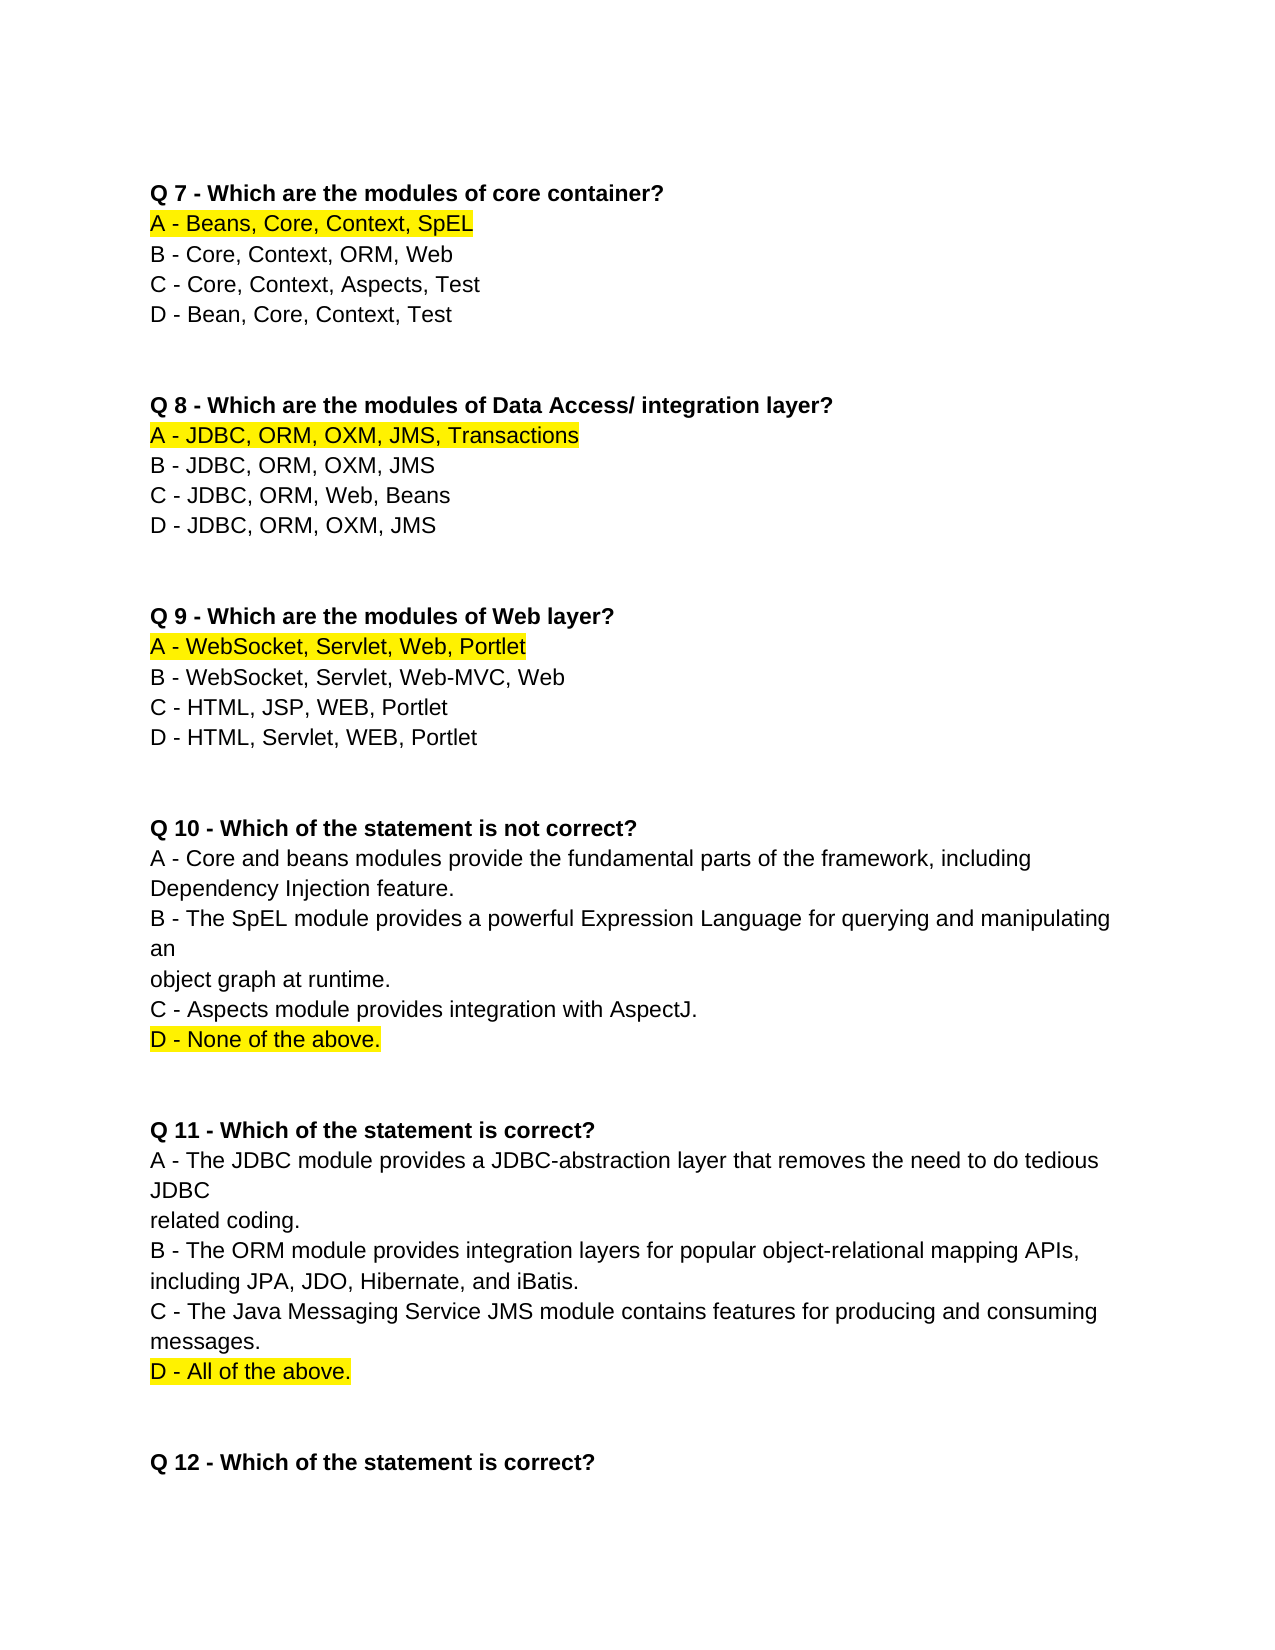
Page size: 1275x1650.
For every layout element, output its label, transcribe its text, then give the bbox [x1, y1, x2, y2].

text D - None of the above. [150, 1026, 1125, 1052]
text related coding. [150, 1207, 1125, 1234]
text C - JDBC, ORM, Web, Beans [150, 482, 1125, 509]
text A - The JDBC module provides a JDBC-abstraction layer that removes the need to do tedious JDBC [150, 1147, 1125, 1203]
text Q 7 - Which are the modules of core container? [150, 180, 1125, 207]
text A - WebSocket, Servlet, Web, Portlet [150, 633, 1125, 660]
text Dependency Injection feature. [150, 875, 1125, 901]
text including JPA, JDO, Hibernate, and iBatis. [150, 1268, 1125, 1294]
text B - JDBC, ORM, OXM, JMS [150, 452, 1125, 478]
text Q 8 - Which are the modules of Data Access/ integration layer? [150, 392, 1125, 418]
text C - The Java Messaging Service JMS module contains features for producing and consuming [150, 1298, 1125, 1324]
text D - HTML, Servlet, WEB, Portlet [150, 724, 1125, 750]
text Q 12 - Which of the statement is correct? [150, 1449, 1125, 1475]
text messages. [150, 1328, 1125, 1354]
text C - HTML, JSP, WEB, Portlet [150, 694, 1125, 720]
text A - Beans, Core, Context, SpEL [150, 210, 1125, 237]
text B - Core, Context, ORM, Web [150, 241, 1125, 267]
text D - Bean, Core, Context, Test [150, 301, 1125, 327]
text Q 9 - Which are the modules of Web layer? [150, 603, 1125, 629]
text C - Aspects module provides integration with AspectJ. [150, 996, 1125, 1022]
text object graph at runtime. [150, 966, 1125, 992]
text B - The SpEL module provides a powerful Expression Language for querying and manipulating an [150, 905, 1125, 962]
text A - JDBC, ORM, OXM, JMS, Transactions [150, 422, 1125, 448]
text B - The ORM module provides integration layers for popular object-relational mapping APIs, [150, 1237, 1125, 1264]
text Q 10 - Which of the statement is not correct? [150, 814, 1125, 841]
text C - Core, Context, Aspects, Test [150, 271, 1125, 297]
text D - JDBC, ORM, OXM, JMS [150, 512, 1125, 539]
text B - WebSocket, Servlet, Web-MVC, Web [150, 663, 1125, 690]
text D - All of the above. [150, 1358, 1125, 1385]
text A - Core and beans modules provide the fundamental parts of the framework, including [150, 845, 1125, 871]
text Q 11 - Which of the statement is correct? [150, 1117, 1125, 1143]
